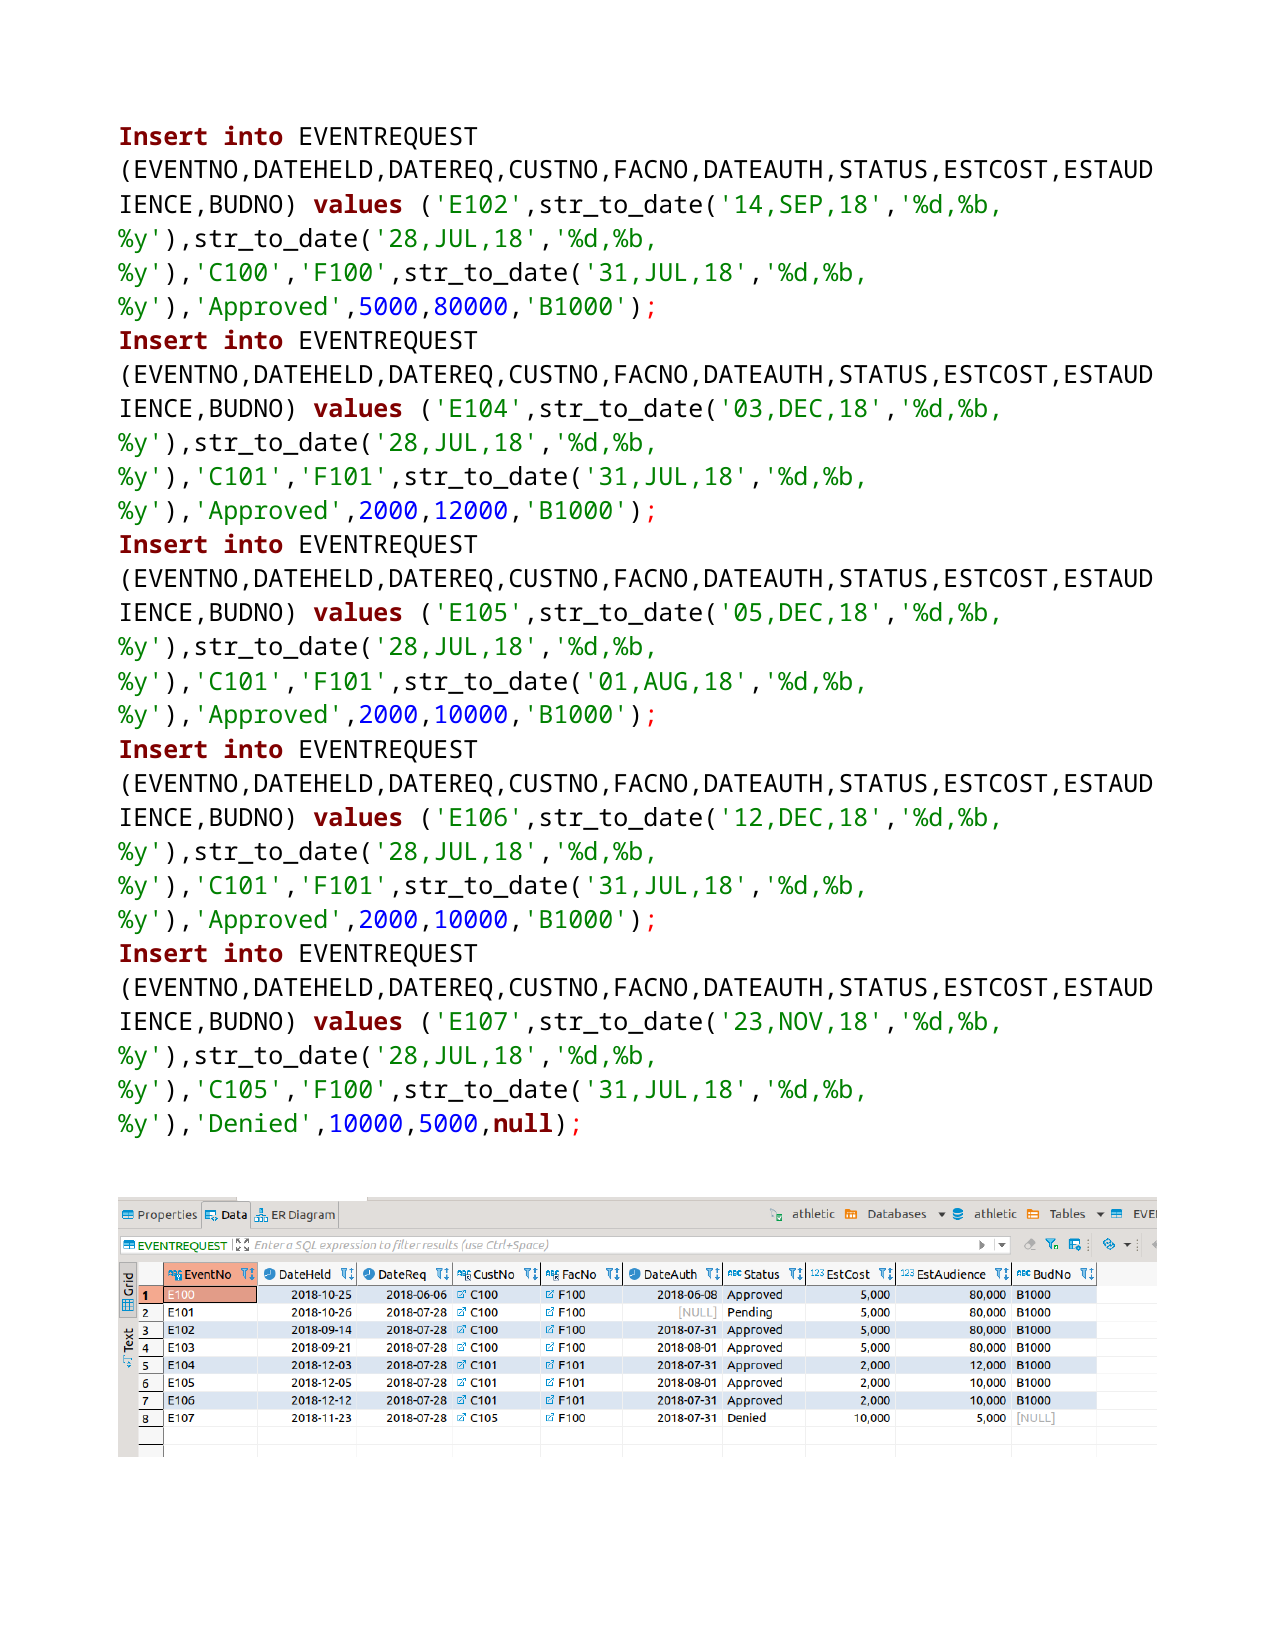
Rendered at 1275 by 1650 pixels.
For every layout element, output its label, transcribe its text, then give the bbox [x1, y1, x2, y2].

text Insert into EVENTREQUEST (EVENTNO,DATEHELD,DATEREQ,CUSTNO,FACNO,DATEAUTH,STATUS,ESTCOST,ESTAUDIENCE,BUDNO) values ('E106',str_to_date('12,DEC,18','%d,%b,%y'),str_to_date('28,JUL,18','%d,%b,%y'),'C101','F101',str_to_date('31,JUL,18','%d,%b,%y'),'Approved',2000,10000,'B1000'); [118, 731, 1157, 936]
text Insert into EVENTREQUEST (EVENTNO,DATEHELD,DATEREQ,CUSTNO,FACNO,DATEAUTH,STATUS,ESTCOST,ESTAUDIENCE,BUDNO) values ('E107',str_to_date('23,NOV,18','%d,%b,%y'),str_to_date('28,JUL,18','%d,%b,%y'),'C105','F100',str_to_date('31,JUL,18','%d,%b,%y'),'Denied',10000,5000,null); [118, 936, 1157, 1140]
text Insert into EVENTREQUEST (EVENTNO,DATEHELD,DATEREQ,CUSTNO,FACNO,DATEAUTH,STATUS,ESTCOST,ESTAUDIENCE,BUDNO) values ('E105',str_to_date('05,DEC,18','%d,%b,%y'),str_to_date('28,JUL,18','%d,%b,%y'),'C101','F101',str_to_date('01,AUG,18','%d,%b,%y'),'Approved',2000,10000,'B1000'); [118, 527, 1157, 731]
text Insert into EVENTREQUEST (EVENTNO,DATEHELD,DATEREQ,CUSTNO,FACNO,DATEAUTH,STATUS,ESTCOST,ESTAUDIENCE,BUDNO) values ('E104',str_to_date('03,DEC,18','%d,%b,%y'),str_to_date('28,JUL,18','%d,%b,%y'),'C101','F101',str_to_date('31,JUL,18','%d,%b,%y'),'Approved',2000,12000,'B1000'); [118, 322, 1157, 527]
text Insert into EVENTREQUEST (EVENTNO,DATEHELD,DATEREQ,CUSTNO,FACNO,DATEAUTH,STATUS,ESTCOST,ESTAUDIENCE,BUDNO) values ('E102',str_to_date('14,SEP,18','%d,%b,%y'),str_to_date('28,JUL,18','%d,%b,%y'),'C100','F100',str_to_date('31,JUL,18','%d,%b,%y'),'Approved',5000,80000,'B1000'); [118, 118, 1157, 322]
picture [118, 1197, 1157, 1457]
